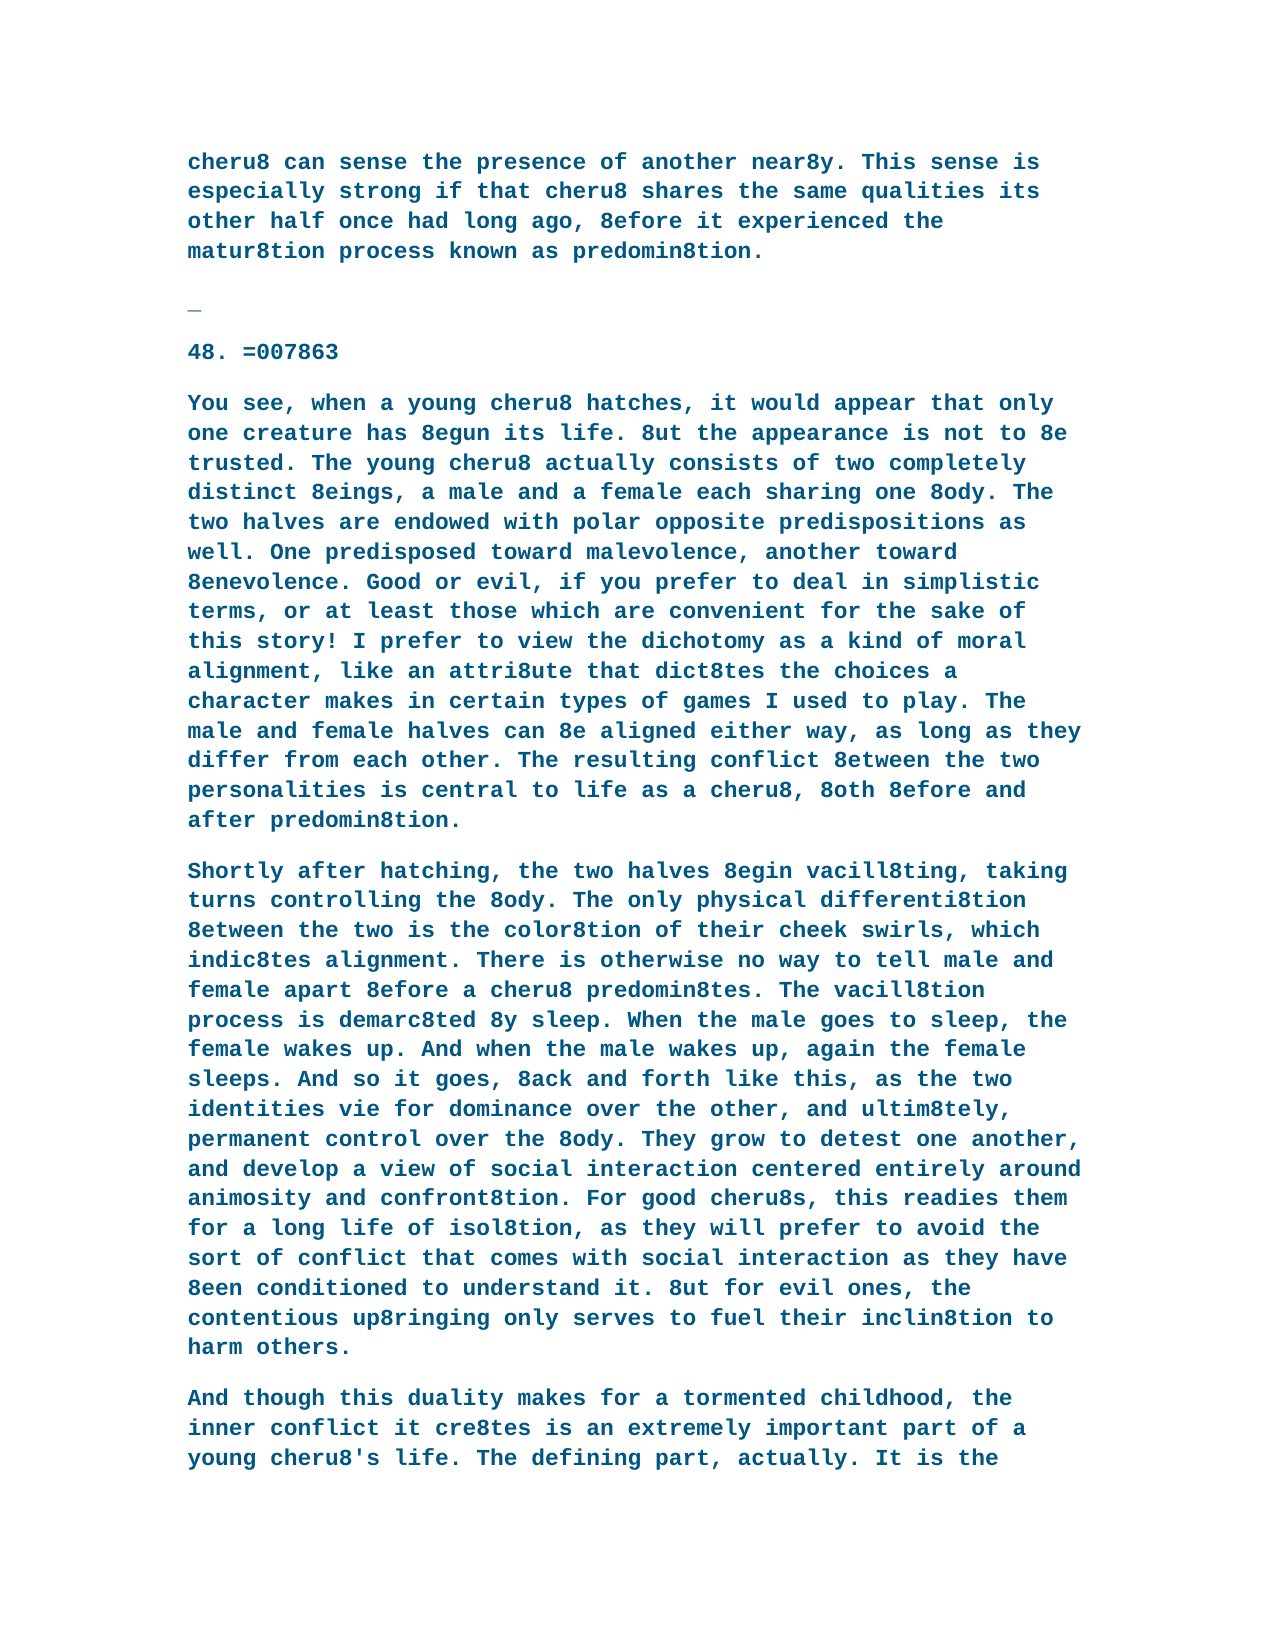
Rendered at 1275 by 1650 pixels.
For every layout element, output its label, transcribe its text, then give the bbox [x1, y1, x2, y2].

text _ [187, 290, 1087, 316]
text And though this duality makes for a tormented childhood, the inner conflict it cre8tes is an extremely important part of a young cheru8's life. The defining part, actually. It is the [187, 1386, 1087, 1472]
text 48. =007863 [187, 341, 1087, 367]
text You see, when a young cheru8 hatches, it would appear that only one creature has 8egun its life. 8ut the appearance is not to 8e trusted. The young cheru8 actually consists of two completely distinct 8eings, a male and a female each sharing one 8ody. The two halves are endowed with polar opposite predispositions as well. One predisposed toward malevolence, another toward 8enevolence. Good or evil, if you prefer to deal in simplistic terms, or at least those which are convenient for the sake of this story! I prefer to view the dichotomy as a kind of moral alignment, like an attri8ute that dict8tes the choices a character makes in certain types of games I used to play. The male and female halves can 8e aligned either way, as long as they differ from each other. The resulting conflict 8etween the two personalities is central to life as a cheru8, 8oth 8efore and after predomin8tion. [187, 391, 1087, 834]
text cheru8 can sense the presence of another near8y. This sense is especially strong if that cheru8 shares the same qualities its other half once had long ago, 8efore it experienced the matur8tion process known as predomin8tion. [187, 150, 1087, 265]
text Shortly after hatching, the two halves 8egin vacill8ting, taking turns controlling the 8ody. The only physical differenti8tion 8etween the two is the color8tion of their cheek swirls, which indic8tes alignment. There is otherwise no way to tell male and female apart 8efore a cheru8 predomin8tes. The vacill8tion process is demarc8ted 8y sleep. When the male goes to sleep, the female wakes up. And when the male wakes up, again the female sleeps. And so it goes, 8ack and forth like this, as the two identities vie for dominance over the other, and ultim8tely, permanent control over the 8ody. They grow to detest one another, and develop a view of social interaction centered entirely around animosity and confront8tion. For good cheru8s, this readies them for a long life of isol8tion, as they will prefer to avoid the sort of conflict that comes with social interaction as they have 8een conditioned to understand it. 8ut for evil ones, the contentious up8ringing only serves to fuel their inclin8tion to harm others. [187, 859, 1087, 1362]
